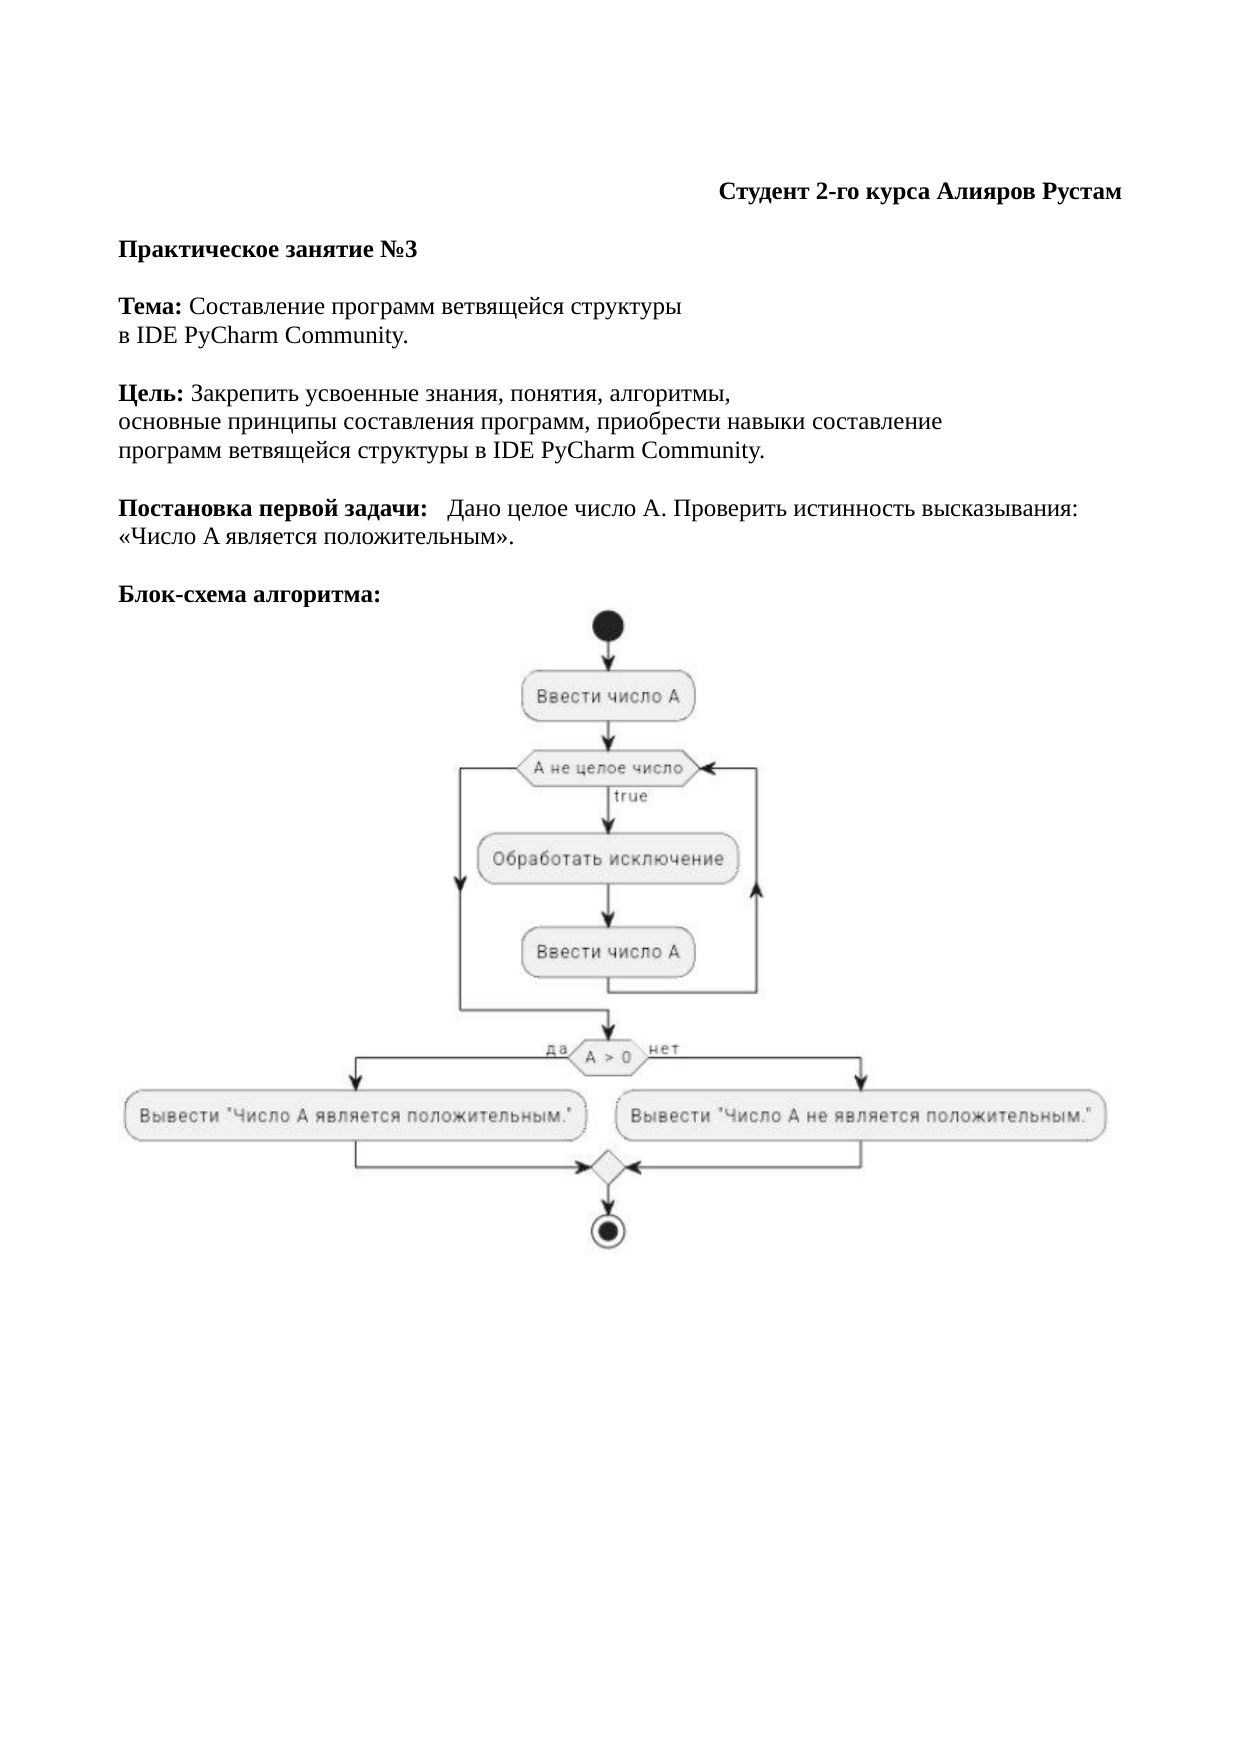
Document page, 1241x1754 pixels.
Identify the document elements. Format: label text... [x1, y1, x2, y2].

picture [118, 607, 1123, 1261]
text Цель: Закрепить усвоенные знания, понятия, алгоритмы, [118, 378, 1122, 406]
text основные принципы составления программ, приобрести навыки составление [118, 406, 1122, 435]
text в IDE PyCharm Community. [118, 320, 1122, 349]
text Блок-схема алгоритма: [118, 579, 1122, 607]
text Постановка первой задачи: Дано целое число A. Проверить истинность высказывания: «Число A является положительным». [118, 493, 1122, 550]
text Тема: Составление программ ветвящейся структуры [118, 291, 1122, 320]
text программ ветвящейся структуры в IDE PyCharm Community. [118, 435, 1122, 464]
text Практическое занятие №3 [118, 234, 1122, 263]
text Студент 2-го курса Алияров Рустам [118, 176, 1122, 205]
